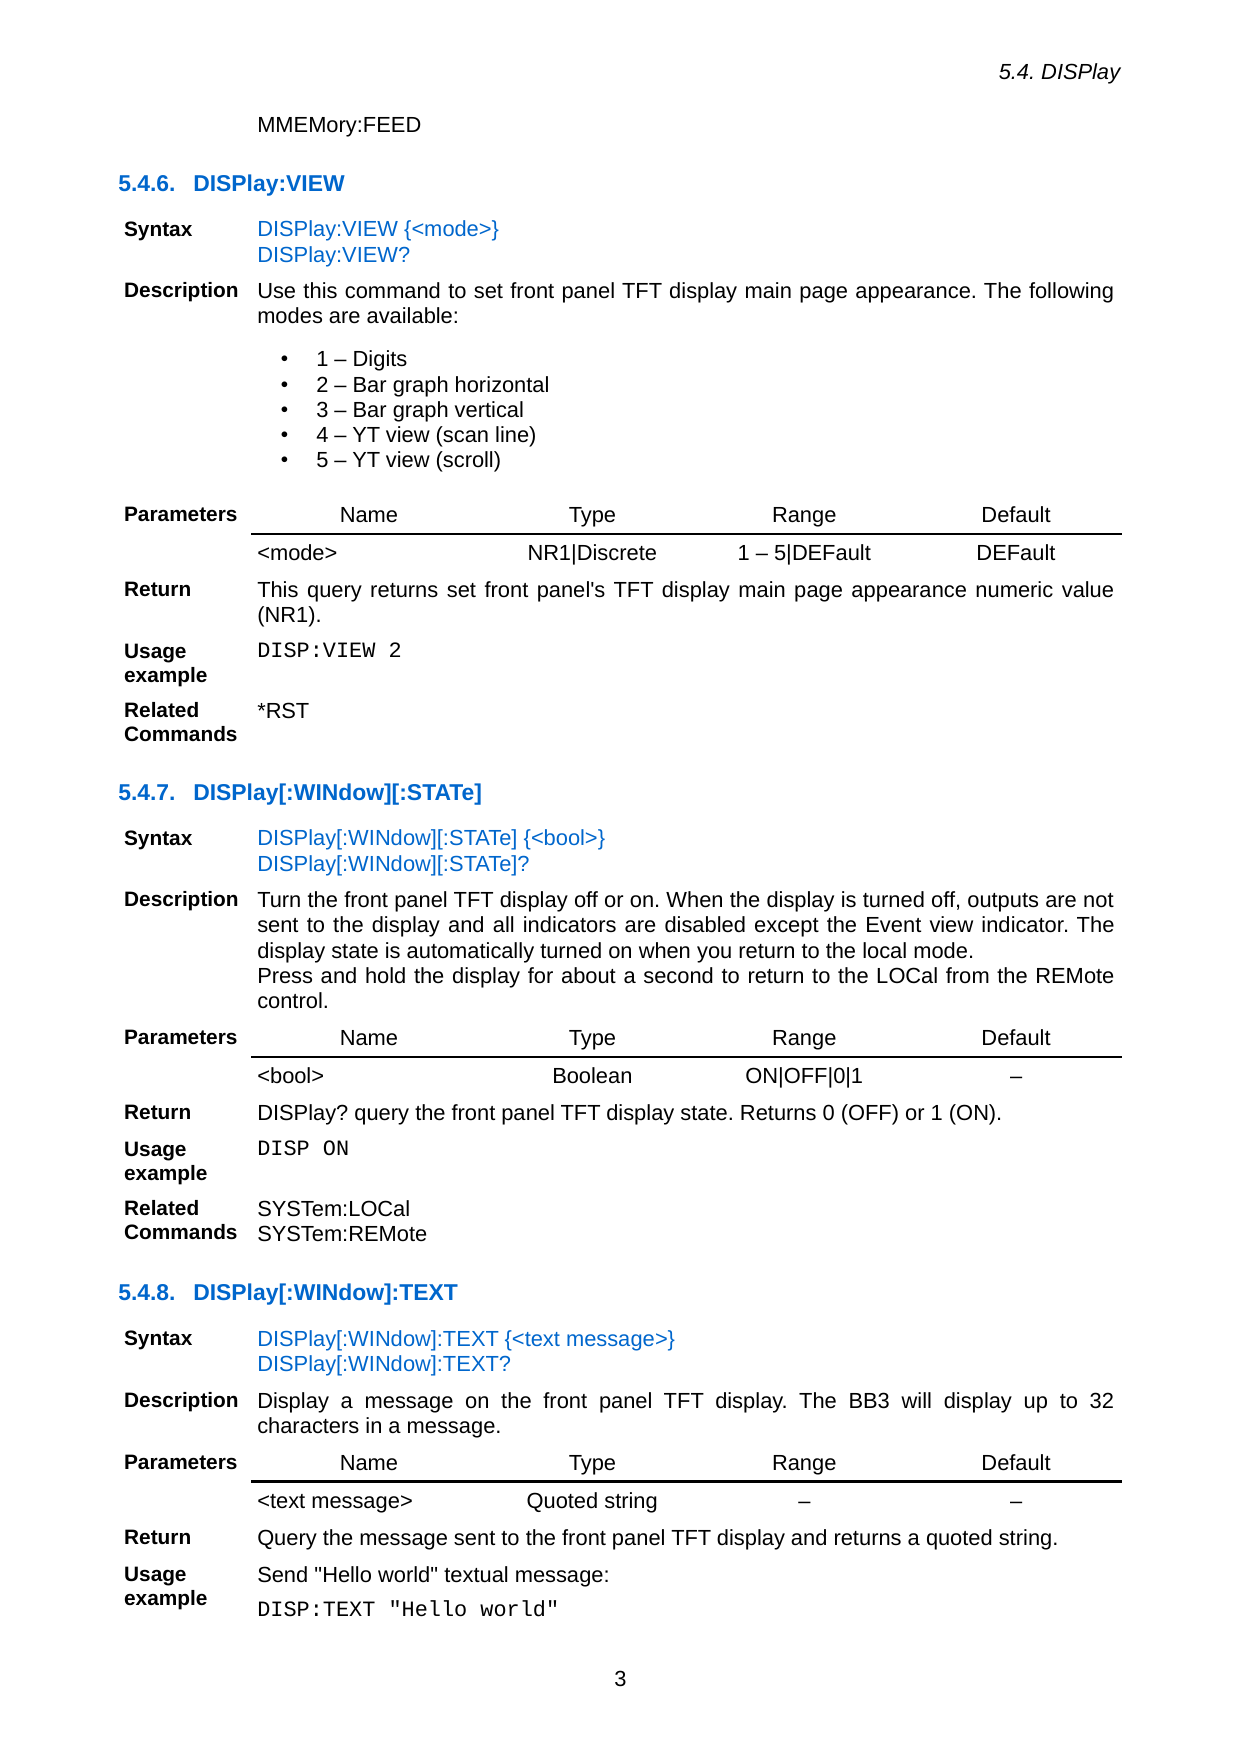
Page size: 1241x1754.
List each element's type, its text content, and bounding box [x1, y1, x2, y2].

table_header DISPlay:VIEW {<mode>} DISPlay:VIEW? [251, 211, 1122, 272]
subtitle DISPlay:VIEW [118, 169, 1122, 196]
table_cell NR1|Discrete [486, 535, 698, 571]
table_header DISPlay[:WINdow]:TEXT {<text message>} DISPlay[:WINdow]:TEXT? [251, 1320, 1122, 1382]
table_cell Parameters [118, 1019, 251, 1094]
table_cell Type [486, 1444, 698, 1480]
subtitle DISPlay[:WINdow]:TEXT [118, 1279, 1122, 1305]
table_cell Return [118, 1519, 251, 1556]
table_header Syntax [118, 820, 251, 881]
table_cell Turn the front panel TFT display off or on. When the display is turned off, outputs are not sent to the display and all indicators are disabled except the Event view indicator. The display state is automatically turned on when you return to the local mode. Press and hold the display for about a second to return to the LOCal from the REMote control. [251, 881, 1122, 1019]
table_cell This query returns set front panel's TFT display main page appearance numeric value (NR1). [251, 571, 1122, 633]
table_header Syntax [118, 1320, 251, 1382]
table_cell DISP ON [251, 1131, 1122, 1190]
table_cell – [698, 1483, 910, 1519]
table_cell Usage example [118, 633, 251, 692]
table_cell Default [910, 496, 1122, 532]
table_cell Range [698, 496, 910, 532]
table_cell Use this command to set front panel TFT display main page appearance. The following modes are available: 1 – Digits 2 – Bar graph horizontal 3 – Bar graph vertical 4 – YT view (scan line) 5 – YT view (scroll) [251, 273, 1122, 496]
table_cell DEFault [910, 535, 1122, 571]
table_cell *RST [251, 693, 1122, 752]
table_cell Name [251, 1444, 486, 1480]
table_cell Description [118, 273, 251, 496]
table_cell Quoted string [486, 1483, 698, 1519]
table_cell Boolean [486, 1058, 698, 1094]
table_cell Type [486, 1019, 698, 1056]
table_cell Return [118, 571, 251, 633]
table_cell SYSTem:LOCal SYSTem:REMote [251, 1190, 1122, 1252]
table_cell Default [910, 1444, 1122, 1480]
table_cell 1 – 5|DEFault [698, 535, 910, 571]
table_cell Parameters [118, 1444, 251, 1519]
table_cell Query the message sent to the front panel TFT display and returns a quoted string. [251, 1519, 1122, 1556]
table_cell Related Commands [118, 693, 251, 752]
table_cell Return [118, 1094, 251, 1131]
table_cell – [910, 1058, 1122, 1094]
table_cell Description [118, 881, 251, 1019]
table_cell Default [910, 1019, 1122, 1056]
table_cell Usage example [118, 1131, 251, 1190]
table_header DISPlay[:WINdow][:STATe] {<bool>} DISPlay[:WINdow][:STATe]? [251, 820, 1122, 881]
table_cell – [910, 1483, 1122, 1519]
table_cell Send "Hello world" textual message: DISP:TEXT "Hello world" [251, 1556, 1122, 1629]
subtitle DISPlay[:WINdow][:STATe] [118, 778, 1122, 805]
table_cell MMEMory:FEED [251, 106, 1122, 143]
table_header Syntax [118, 211, 251, 272]
table_cell [118, 106, 251, 143]
table_cell Description [118, 1382, 251, 1444]
table_cell Display a message on the front panel TFT display. The BB3 will display up to 32 characters in a message. [251, 1382, 1122, 1444]
table_cell <mode> [251, 535, 486, 571]
table_cell DISP:VIEW 2 [251, 633, 1122, 692]
table_cell ON|OFF|0|1 [698, 1058, 910, 1094]
table_cell Type [486, 496, 698, 532]
table_cell Name [251, 496, 486, 532]
table_cell <bool> [251, 1058, 486, 1094]
table_cell Parameters [118, 496, 251, 571]
table_cell Range [698, 1019, 910, 1056]
table_cell Range [698, 1444, 910, 1480]
table_cell DISPlay? query the front panel TFT display state. Returns 0 (OFF) or 1 (ON). [251, 1094, 1122, 1131]
table_cell Related Commands [118, 1190, 251, 1252]
table_cell <text message> [251, 1483, 486, 1519]
table_cell Usage example [118, 1556, 251, 1629]
table_cell Name [251, 1019, 486, 1056]
